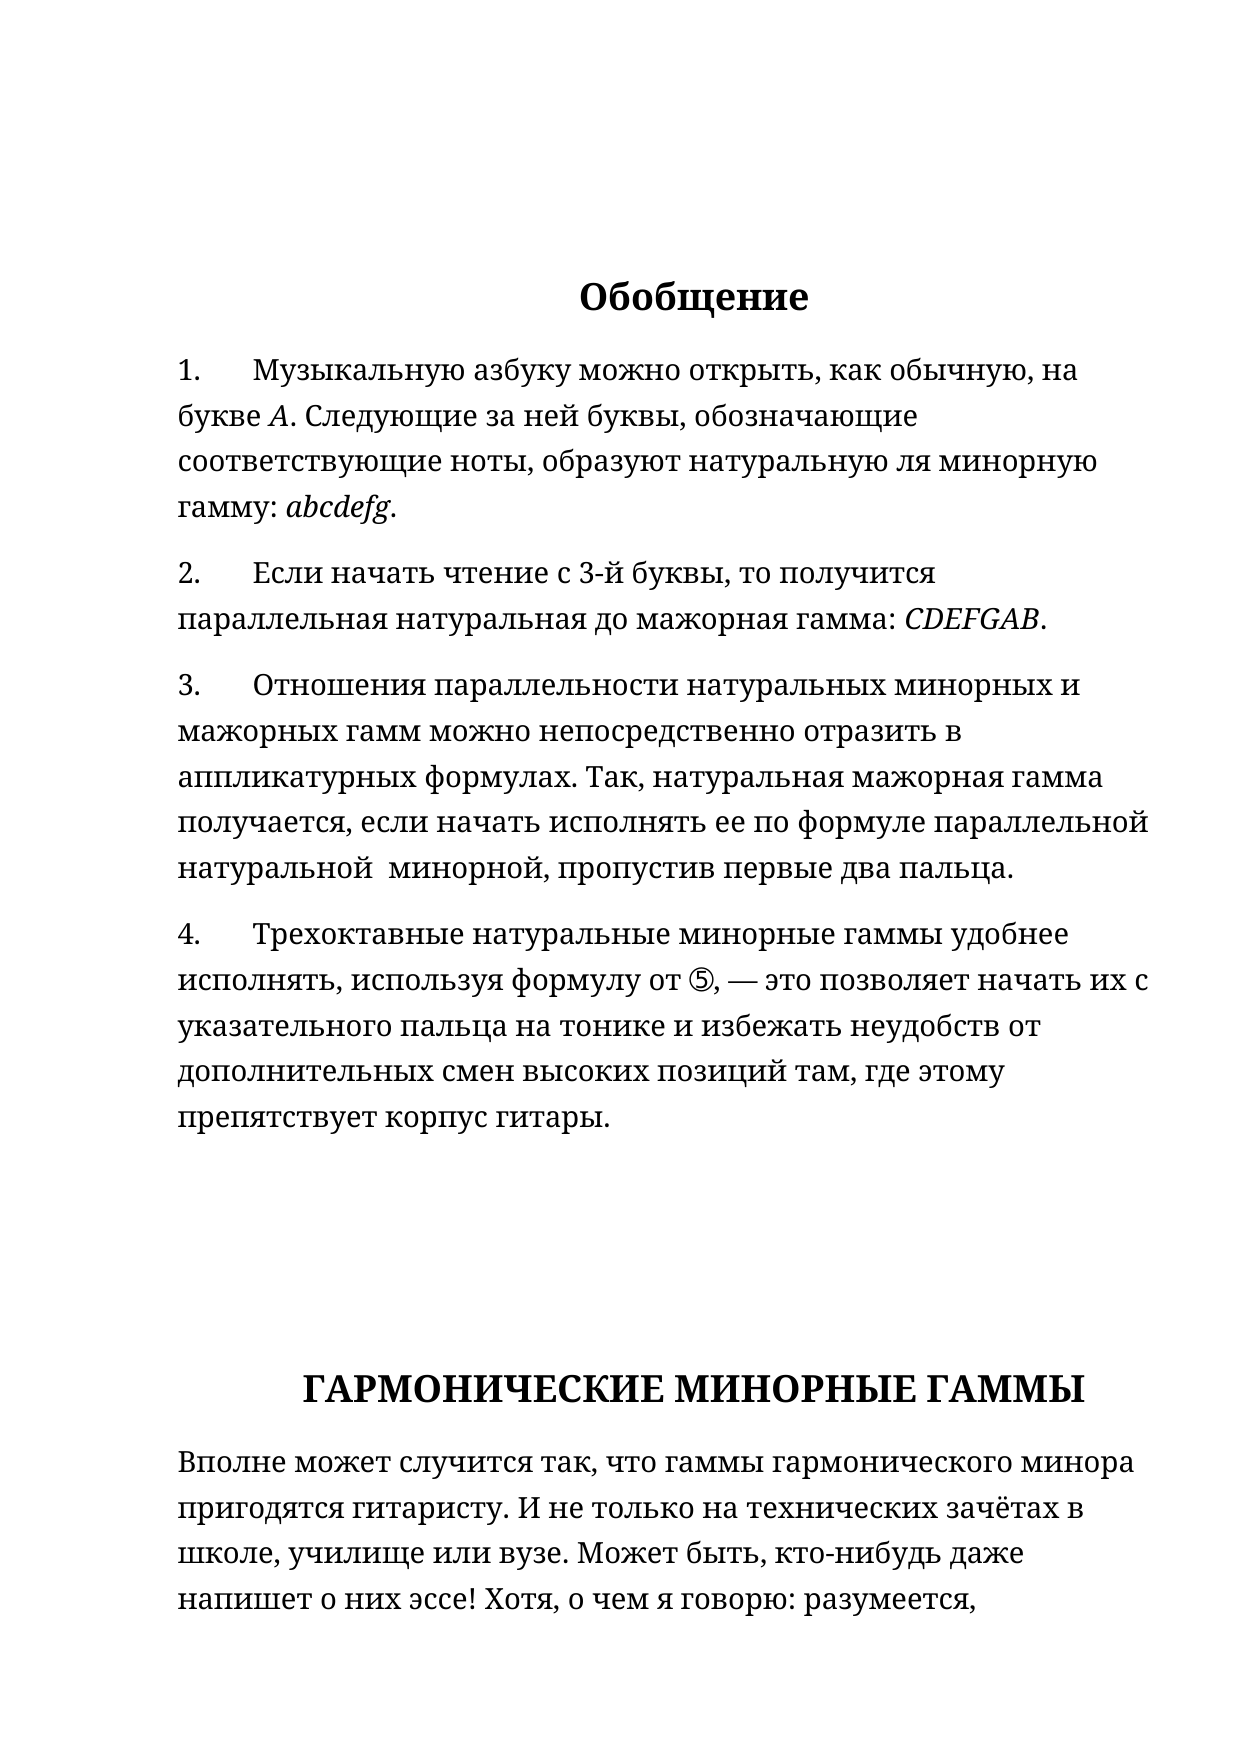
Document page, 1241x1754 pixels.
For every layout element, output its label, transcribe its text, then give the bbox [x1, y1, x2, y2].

list Отношения параллельности натуральных минорных и мажорных гамм можно непосредственно отразить в аппликатурных формулах. Так, натуральная мажорная гамма получается, если начать исполнять ее по формуле параллельной натуральной минорной, пропустив первые два пальца. [177, 665, 1152, 887]
list Трехоктавные натуральные минорные гаммы удобнее исполнять, используя формулу от ➄, — это позволяет начать их с указательного пальца на тонике и избежать неудобств от дополнительных смен высоких позиций там, где этому препятствует корпус гитары. [177, 914, 1152, 1136]
subtitle Обобщение [177, 270, 1152, 321]
text Вполне может случится так, что гаммы гармонического минора пригодятся гитаристу. И не только на технических зачётах в школе, училище или вузе. Может быть, кто-нибудь даже напишет о них эссе! Хотя, о чем я говорю: разумеется, [177, 1441, 1152, 1618]
list Музыкальную азбуку можно открыть, как обычную, на букве A. Следующие за ней буквы, обозначающие соответствующие ноты, образуют натуральную ля минорную гамму: abcdefg. [177, 349, 1152, 526]
subtitle ГАРМОНИЧЕСКИЕ МИНОРНЫЕ ГАММЫ [177, 1362, 1152, 1413]
list Если начать чтение с 3-й буквы, то получится параллельная натуральная до мажорная гамма: СDEFGAB. [177, 553, 1152, 638]
